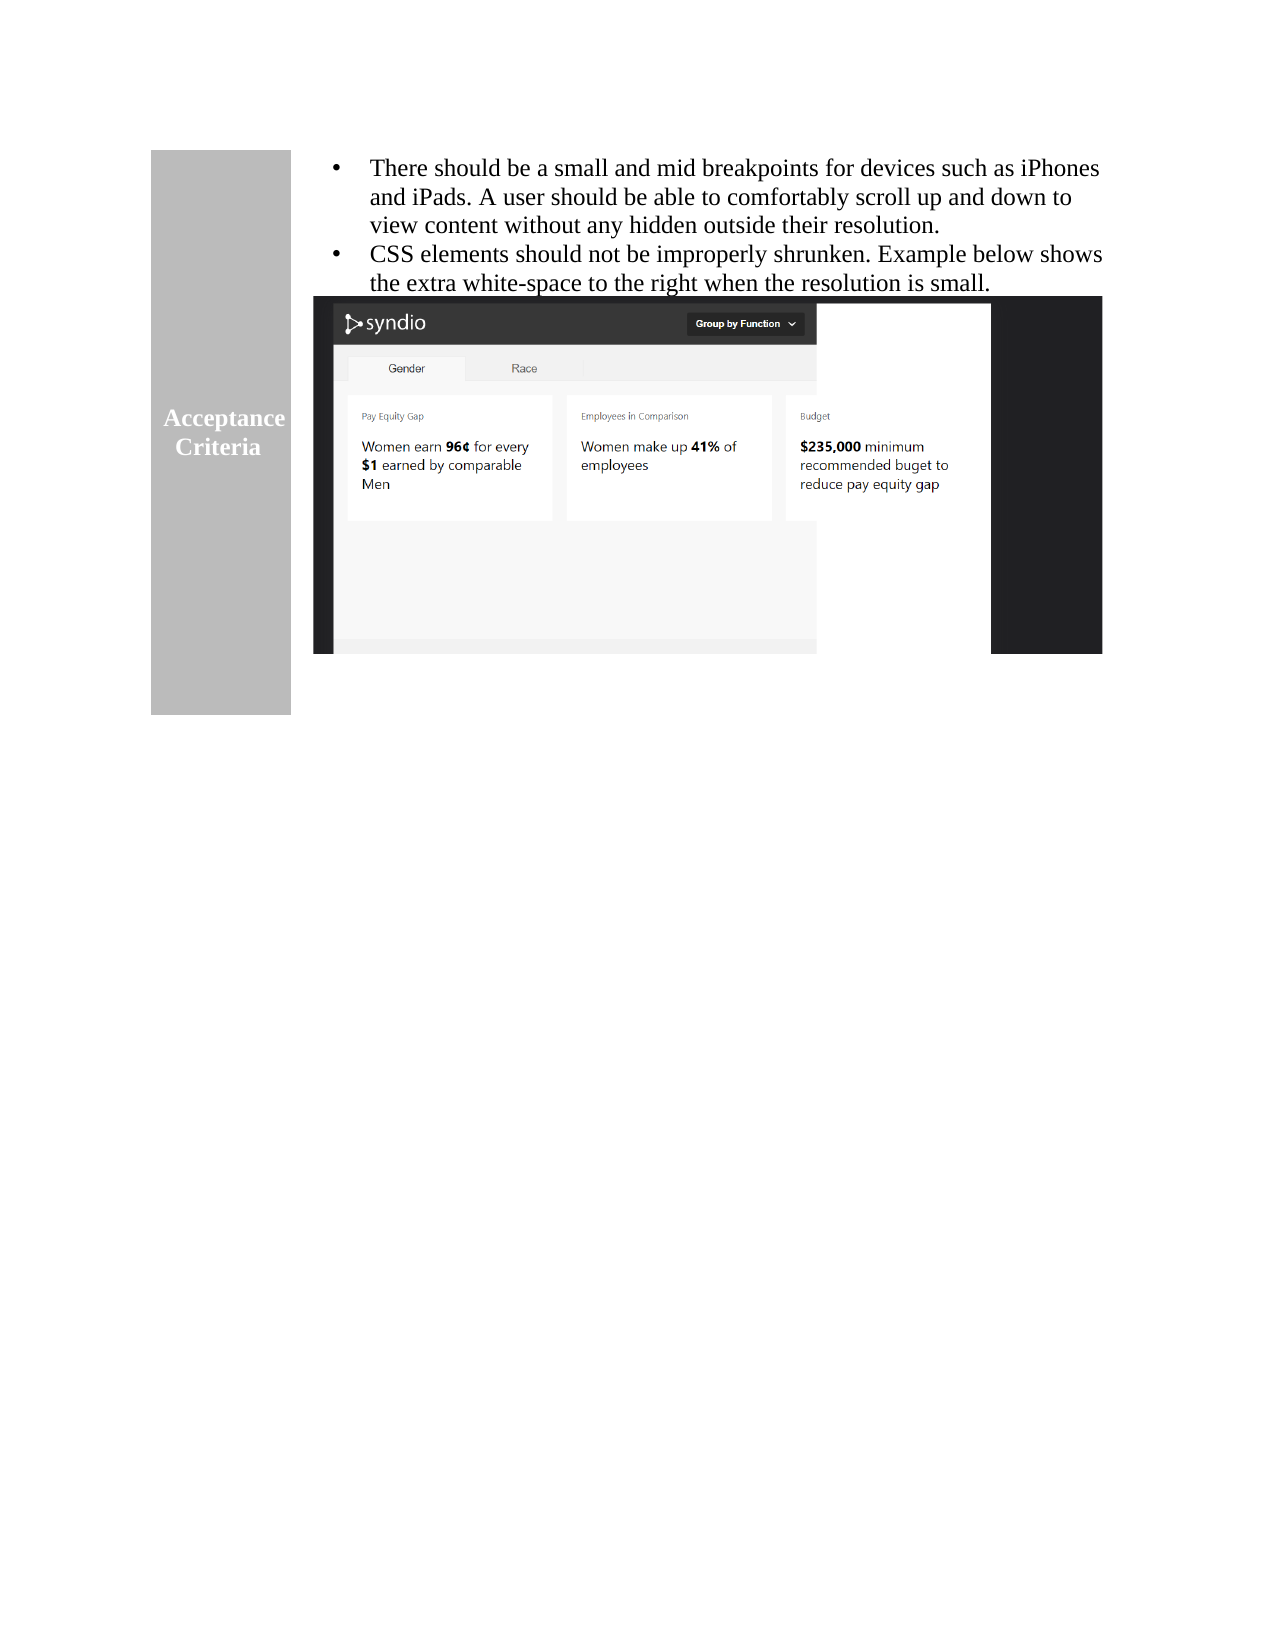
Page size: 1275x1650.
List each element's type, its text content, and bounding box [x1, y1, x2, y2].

table_header There should be a small and mid breakpoints for devices such as iPhones and iPads. A user should be able to comfortably scroll up and down to view content without any hidden outside their resolution. CSS elements should not be improperly shrunken. Example below shows the extra white-space to the right when the resolution is small. [291, 150, 1124, 715]
picture [313, 296, 1103, 654]
table_header Acceptance Criteria [151, 150, 291, 715]
